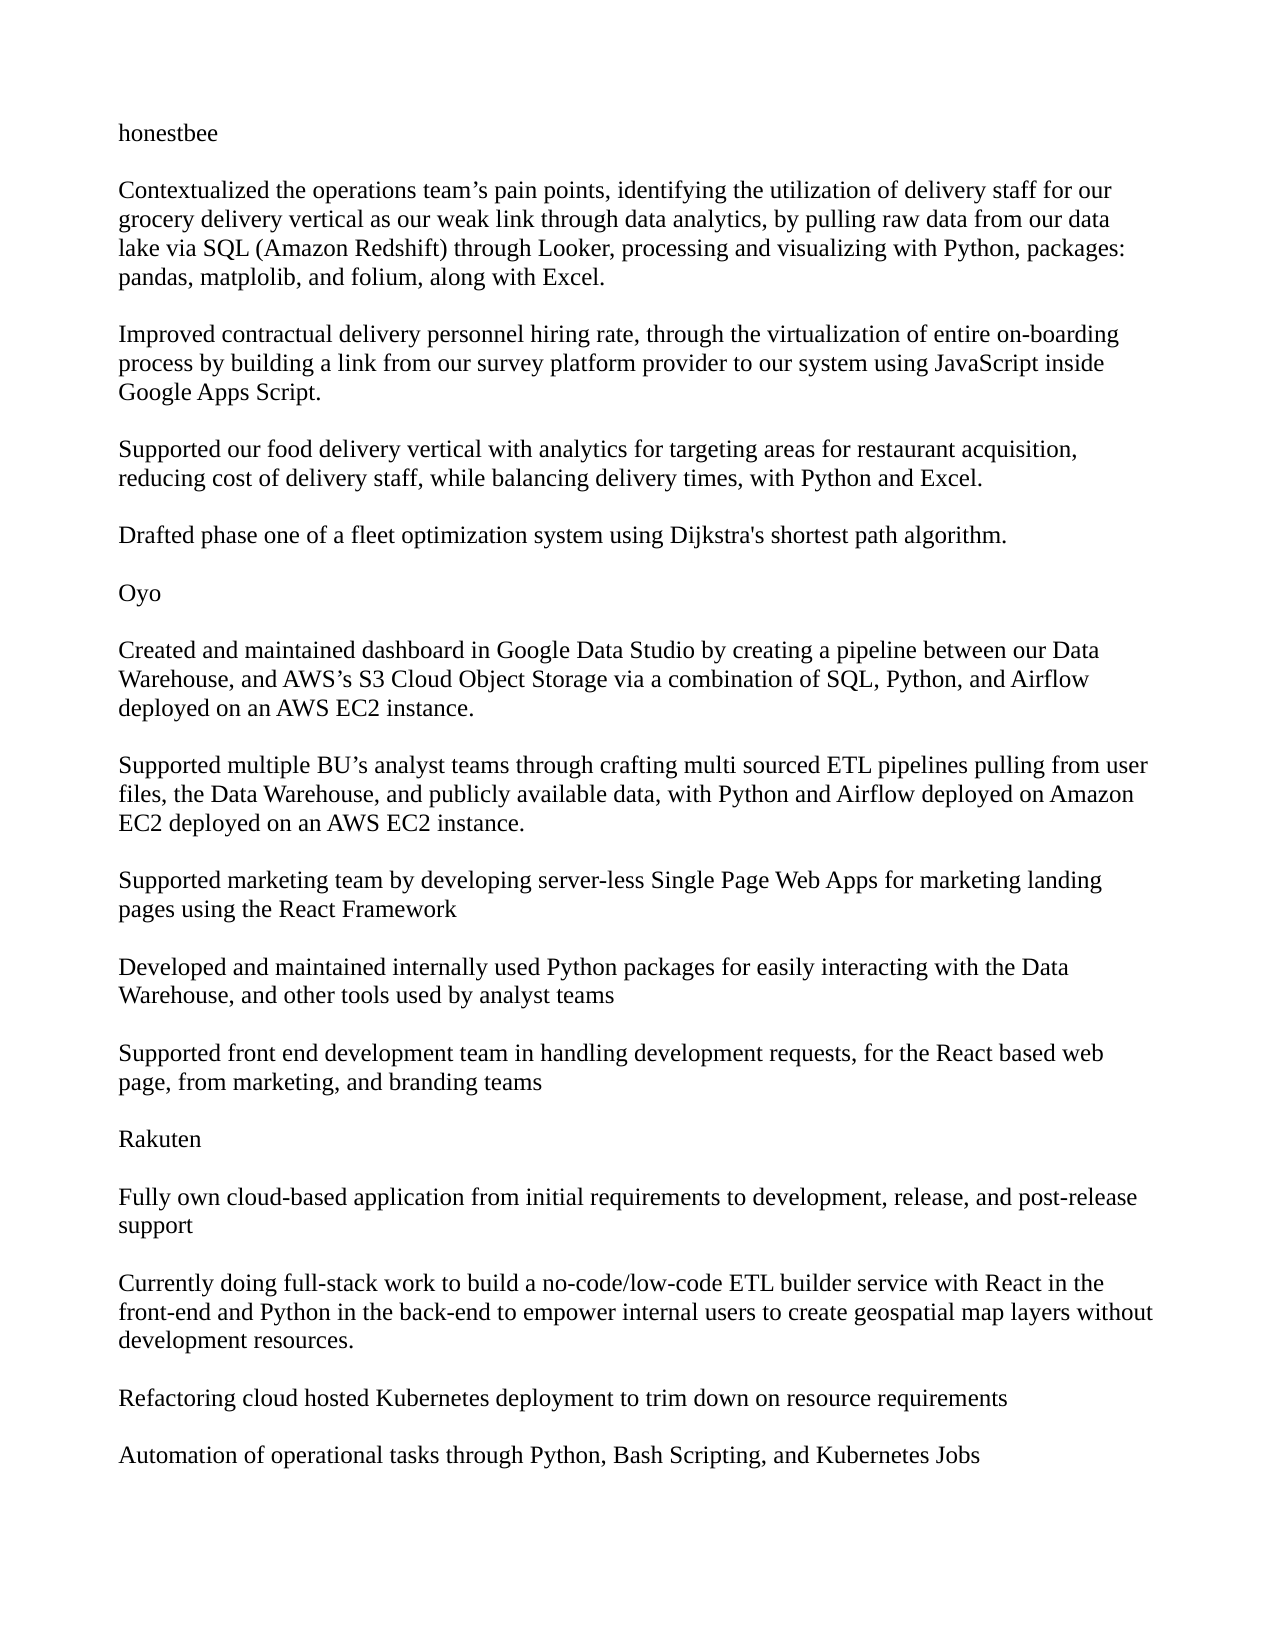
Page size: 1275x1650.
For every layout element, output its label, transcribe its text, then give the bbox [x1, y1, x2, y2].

text Supported multiple BU’s analyst teams through crafting multi sourced ETL pipelines pulling from user files, the Data Warehouse, and publicly available data, with Python and Airflow deployed on Amazon EC2 deployed on an AWS EC2 instance. [118, 751, 1157, 837]
text Supported front end development team in handling development requests, for the React based web page, from marketing, and branding teams [118, 1038, 1157, 1096]
text Refactoring cloud hosted Kubernetes deployment to trim down on resource requirements [118, 1383, 1157, 1412]
text Improved contractual delivery personnel hiring rate, through the virtualization of entire on-boarding process by building a link from our survey platform provider to our system using JavaScript inside Google Apps Script. [118, 319, 1157, 406]
text Currently doing full-stack work to build a no-code/low-code ETL builder service with React in the front-end and Python in the back-end to empower internal users to create geospatial map layers without development resources. [118, 1268, 1157, 1354]
text Supported marketing team by developing server-less Single Page Web Apps for marketing landing pages using the React Framework [118, 866, 1157, 923]
text Automation of operational tasks through Python, Bash Scripting, and Kubernetes Jobs [118, 1441, 1157, 1469]
text Created and maintained dashboard in Google Data Studio by creating a pipeline between our Data Warehouse, and AWS’s S3 Cloud Object Storage via a combination of SQL, Python, and Airflow deployed on an AWS EC2 instance. [118, 636, 1157, 722]
text Contextualized the operations team’s pain points, identifying the utilization of delivery staff for our grocery delivery vertical as our weak link through data analytics, by pulling raw data from our data lake via SQL (Amazon Redshift) through Looker, processing and visualizing with Python, packages: pandas, matplolib, and folium, along with Excel. [118, 176, 1157, 291]
text Oyo [118, 578, 1157, 607]
text Supported our food delivery vertical with analytics for targeting areas for restaurant acquisition, reducing cost of delivery staff, while balancing delivery times, with Python and Excel. [118, 434, 1157, 492]
text Rakuten [118, 1124, 1157, 1153]
text Developed and maintained internally used Python packages for easily interacting with the Data Warehouse, and other tools used by analyst teams [118, 952, 1157, 1009]
text honestbee [118, 118, 1157, 147]
text Fully own cloud-based application from initial requirements to development, release, and post-release support [118, 1182, 1157, 1239]
text Drafted phase one of a fleet optimization system using Dijkstra's shortest path algorithm. [118, 521, 1157, 549]
